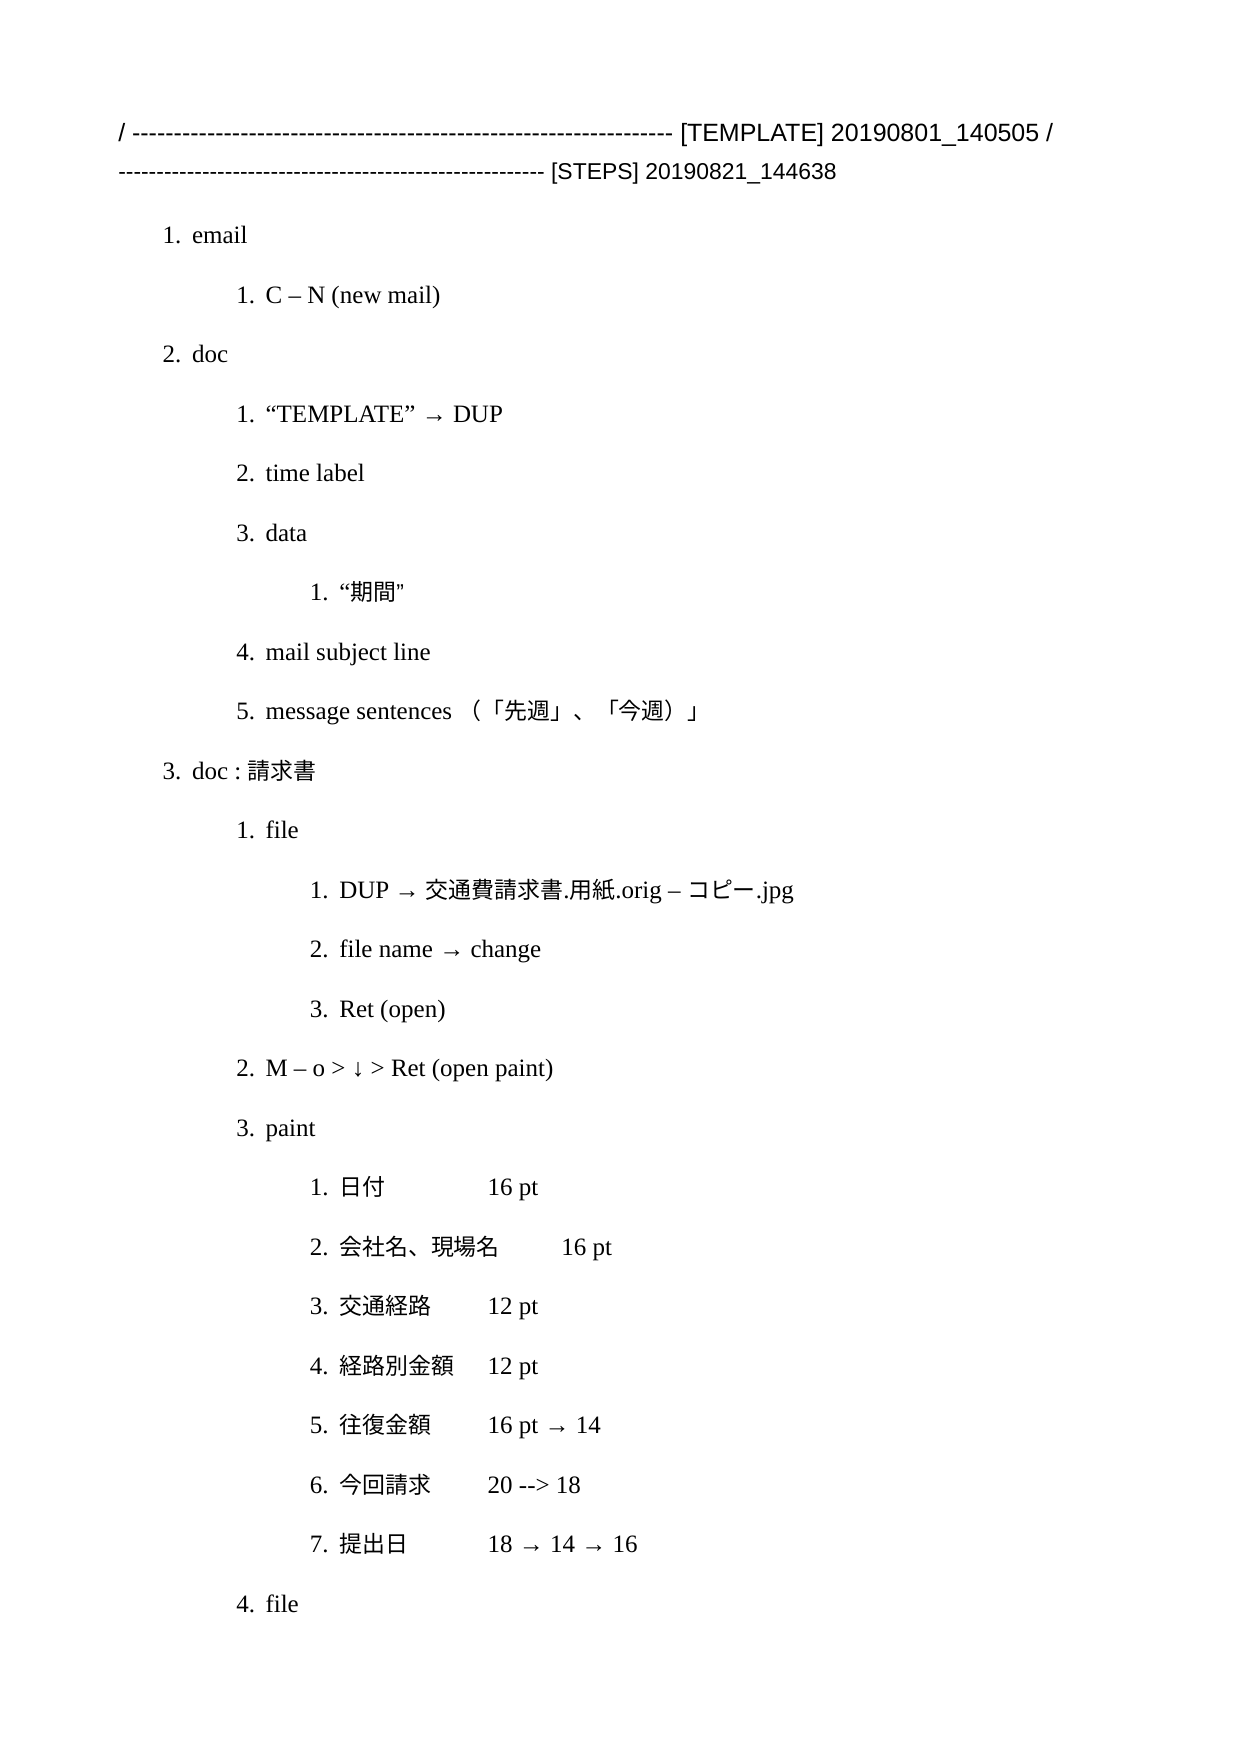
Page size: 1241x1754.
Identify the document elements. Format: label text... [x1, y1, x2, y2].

list C – N (new mail) [236, 280, 1122, 309]
list “TEMPLATE” → DUP [236, 399, 1122, 428]
list 日付 16 pt [309, 1172, 1122, 1201]
list doc : 請求書 [162, 756, 1122, 785]
list time label [236, 458, 1122, 487]
list 往復金額 16 pt → 14 [309, 1410, 1122, 1439]
list paint [236, 1113, 1122, 1142]
list Ret (open) [309, 994, 1122, 1023]
list 提出日 18 → 14 → 16 [309, 1529, 1122, 1558]
list 経路別金額 12 pt [309, 1351, 1122, 1379]
list M – o > ↓ > Ret (open paint) [236, 1053, 1122, 1082]
list file [236, 1589, 1122, 1617]
list email [162, 221, 1122, 249]
list “期間” [309, 577, 1122, 606]
text -------------------------------------------------------- [STEPS] 20190821_144638 [118, 158, 1122, 184]
list doc [162, 339, 1122, 368]
list file name → change [309, 934, 1122, 963]
list file [236, 815, 1122, 844]
list 今回請求 20 --> 18 [309, 1470, 1122, 1498]
text / ----------------------------------------------------------------- [TEMPLATE] 20190801_140505 / [118, 118, 1122, 147]
list mail subject line [236, 637, 1122, 666]
list DUP → 交通費請求書.用紙.orig – コピー.jpg [309, 875, 1122, 904]
list 交通経路 12 pt [309, 1291, 1122, 1320]
list data [236, 518, 1122, 547]
list message sentences （「先週」、「今週）」 [236, 696, 1122, 725]
list 会社名、現場名 16 pt [309, 1232, 1122, 1261]
